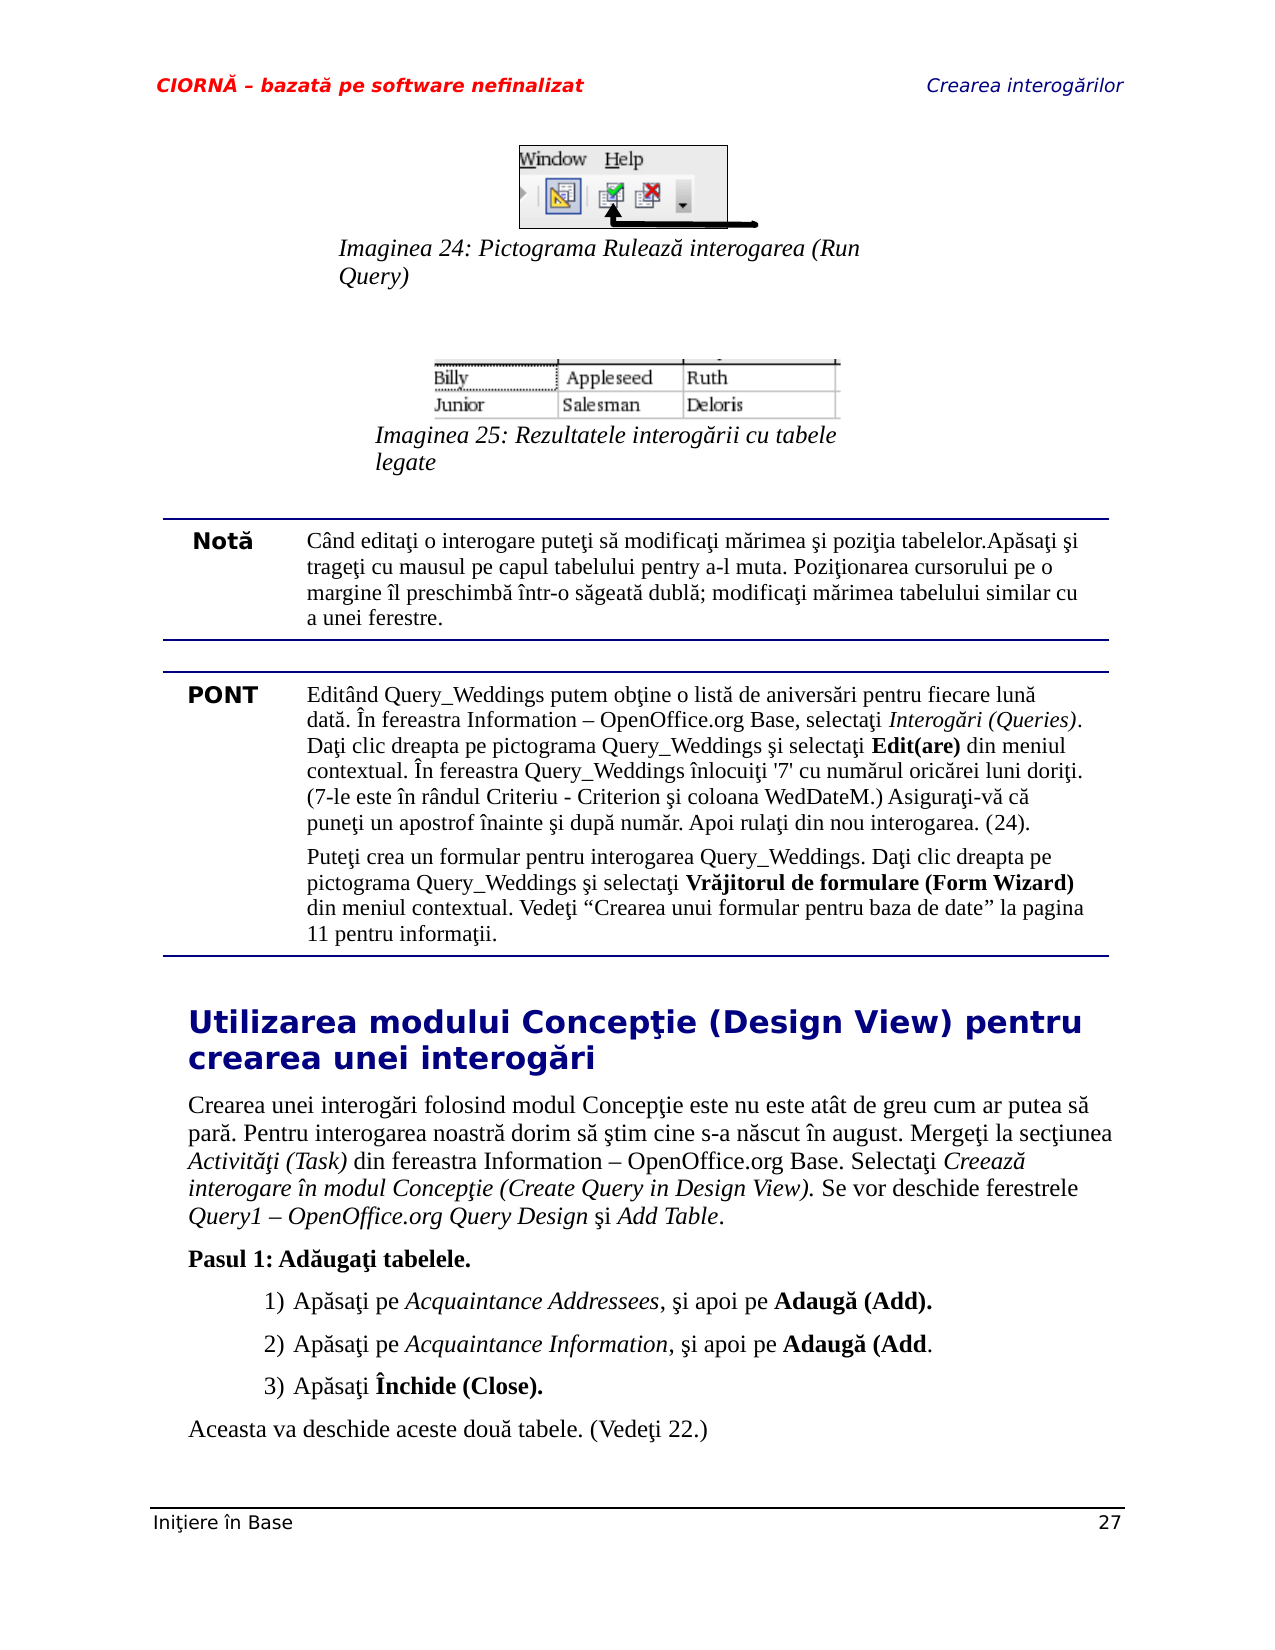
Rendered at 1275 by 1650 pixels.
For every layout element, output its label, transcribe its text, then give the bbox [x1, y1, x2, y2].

text Imaginea 25: Rezultatele interogării cu tabele legate [375, 360, 900, 476]
text Pasul 1: Adăugaţi tabelele. [188, 1245, 1125, 1272]
text Imaginea 24: Pictograma Rulează interogarea (Run Query) [338, 234, 937, 290]
text Aceasta va deschide aceste două tabele. (Vedeţi Imaginea 22.) [188, 1415, 1125, 1442]
table_header Editând Query_Weddings putem obţine o listă de aniversări pentru fiecare lună dată. În fereastra Information – OpenOffice.org Base, selectaţi Interogări (Queries). Daţi clic dreapta pe pictograma Query_Weddings şi selectaţi Edit(are) din meniul contextual. În fereastra Query_Weddings înlocuiţi '7' cu numărul oricărei luni doriţi. (7-le este în rândul Criteriu - Criterion şi coloana WedDateM.) Asiguraţi-vă că puneţi un apostrof înainte şi după număr. Apoi rulaţi din nou interogarea. (Imaginea 24). Puteţi crea un formular pentru interogarea Query_Weddings. Daţi clic dreapta pe pictograma Query_Weddings şi selectaţi Vrăjitorul de formulare (Form Wizard) din meniul contextual. Vedeţi “Crearea unui formular pentru baza de date” la pagina 11 pentru informaţii. [283, 673, 1109, 955]
table_header Notă [163, 520, 283, 639]
list Apăsaţi Închide (Close). [263, 1372, 1125, 1400]
table_header Când editaţi o interogare puteţi să modificaţi mărimea şi poziţia tabelelor.Apăsaţi şi trageţi cu mausul pe capul tabelului pentry a-l muta. Poziţionarea cursorului pe o margine îl preschimbă într-o săgeată dublă; modificaţi mărimea tabelului similar cu a unei ferestre. [283, 520, 1109, 639]
list Crearea unei interogări folosind modul Concepţie este nu este atât de greu cum ar putea să pară. Pentru interogarea noastră dorim să ştim cine s-a născut în august. Mergeţi la secţiunea Activităţi (Task) din fereastra Information – OpenOffice.org Base. Selectaţi Creează interogare în modul Concepţie (Create Query in Design View). Se vor deschide ferestrele Query1 – OpenOffice.org Query Design şi Add Table. [188, 1091, 1125, 1230]
list Apăsaţi pe Acquaintance Information, şi apoi pe Adaugă (Add. [263, 1330, 1125, 1357]
table_header PONT [163, 673, 283, 955]
list Apăsaţi pe Acquaintance Addressees, şi apoi pe Adaugă (Add). [263, 1287, 1125, 1315]
subtitle Utilizarea modului Concepţie (Design View) pentru crearea unei interogări [188, 1004, 1125, 1077]
picture [520, 146, 727, 228]
picture [434, 359, 841, 421]
